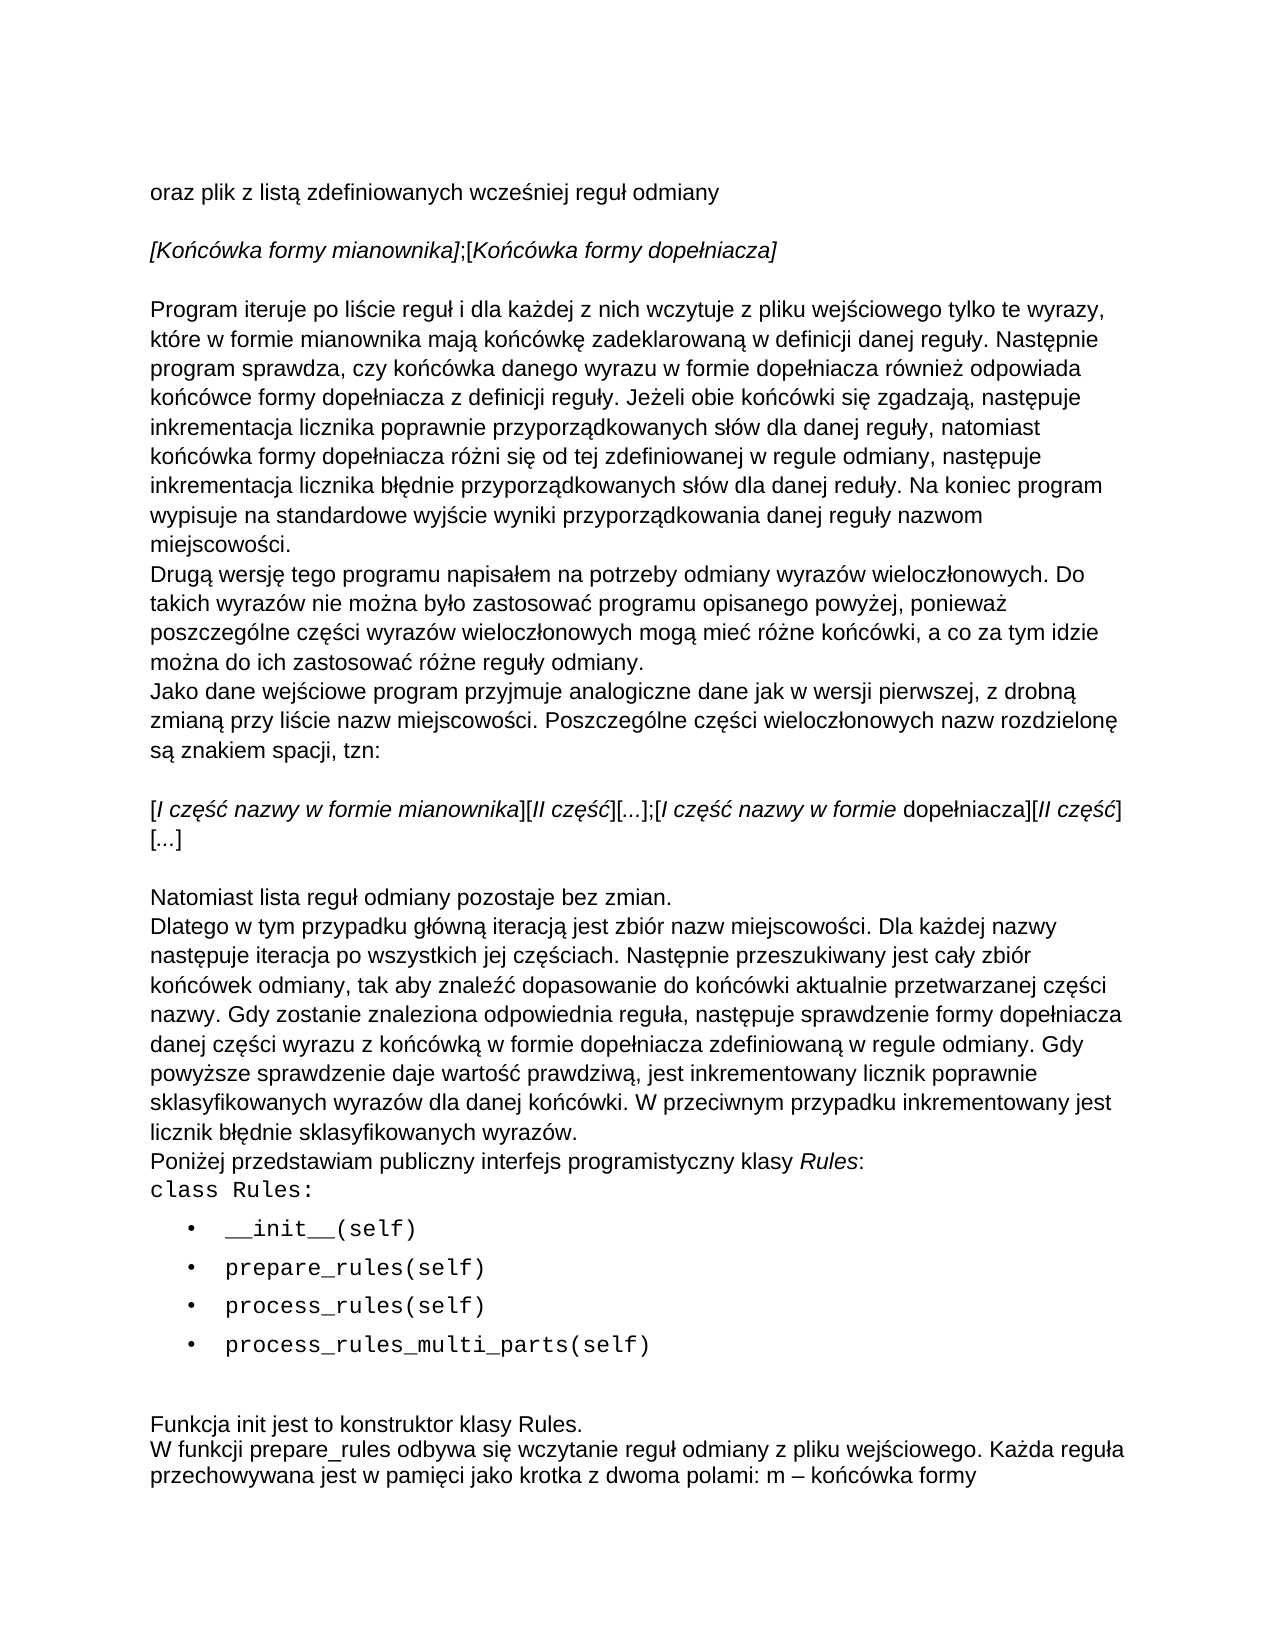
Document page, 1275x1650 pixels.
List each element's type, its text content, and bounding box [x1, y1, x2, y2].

text Natomiast lista reguł odmiany pozostaje bez zmian. [150, 884, 1125, 910]
list __init__(self) [187, 1217, 1125, 1243]
text Funkcja init jest to konstruktor klasy Rules. [150, 1411, 1125, 1437]
text Jako dane wejściowe program przyjmuje analogiczne dane jak w wersji pierwszej, z drobną zmianą przy liście nazw miejscowości. Poszczególne części wieloczłonowych nazw rozdzielonę są znakiem spacji, tzn: [150, 679, 1125, 763]
text class Rules: [150, 1178, 1125, 1204]
text Poniżej przedstawiam publiczny interfejs programistyczny klasy Rules: [150, 1149, 1125, 1174]
text Drugą wersję tego programu napisałem na potrzeby odmiany wyrazów wieloczłonowych. Do takich wyrazów nie można było zastosować programu opisanego powyżej, ponieważ poszczególne części wyrazów wieloczłonowych mogą mieć różne końcówki, a co za tym idzie można do ich zastosować różne reguły odmiany. [150, 561, 1125, 675]
text W funkcji prepare_rules odbywa się wczytanie reguł odmiany z pliku wejściowego. Każda reguła przechowywana jest w pamięci jako krotka z dwoma polami: m – końcówka formy [150, 1437, 1125, 1488]
list process_rules(self) [187, 1295, 1125, 1321]
text [Końcówka formy mianownika];[Końcówka formy dopełniacza] [150, 238, 1125, 264]
text Program iteruje po liście reguł i dla każdej z nich wczytuje z pliku wejściowego tylko te wyrazy, które w formie mianownika mają końcówkę zadeklarowaną w definicji danej reguły. Następnie program sprawdza, czy końcówka danego wyrazu w formie dopełniacza również odpowiada końcówce formy dopełniacza z definicji reguły. Jeżeli obie końcówki się zgadzają, następuje inkrementacja licznika poprawnie przyporządkowanych słów dla danej reguły, natomiast końcówka formy dopełniacza różni się od tej zdefiniowanej w regule odmiany, następuje inkrementacja licznika błędnie przyporządkowanych słów dla danej reduły. Na koniec program wypisuje na standardowe wyjście wyniki przyporządkowania danej reguły nazwom miejscowości. [150, 297, 1125, 557]
text oraz plik z listą zdefiniowanych wcześniej reguł odmiany [150, 179, 1125, 205]
text Dlatego w tym przypadku główną iteracją jest zbiór nazw miejscowości. Dla każdej nazwy następuje iteracja po wszystkich jej częściach. Następnie przeszukiwany jest cały zbiór końcówek odmiany, tak aby znaleźć dopasowanie do końcówki aktualnie przetwarzanej części nazwy. Gdy zostanie znaleziona odpowiednia reguła, następuje sprawdzenie formy dopełniacza danej części wyrazu z końcówką w formie dopełniacza zdefiniowaną w regule odmiany. Gdy powyższe sprawdzenie daje wartość prawdziwą, jest inkrementowany licznik poprawnie sklasyfikowanych wyrazów dla danej końcówki. W przeciwnym przypadku inkrementowany jest licznik błędnie sklasyfikowanych wyrazów. [150, 914, 1125, 1145]
text [I część nazwy w formie mianownika][II część][...];[I część nazwy w formie dopełniacza][II część][...] [150, 796, 1125, 851]
list prepare_rules(self) [187, 1256, 1125, 1282]
list process_rules_multi_parts(self) [187, 1333, 1125, 1359]
